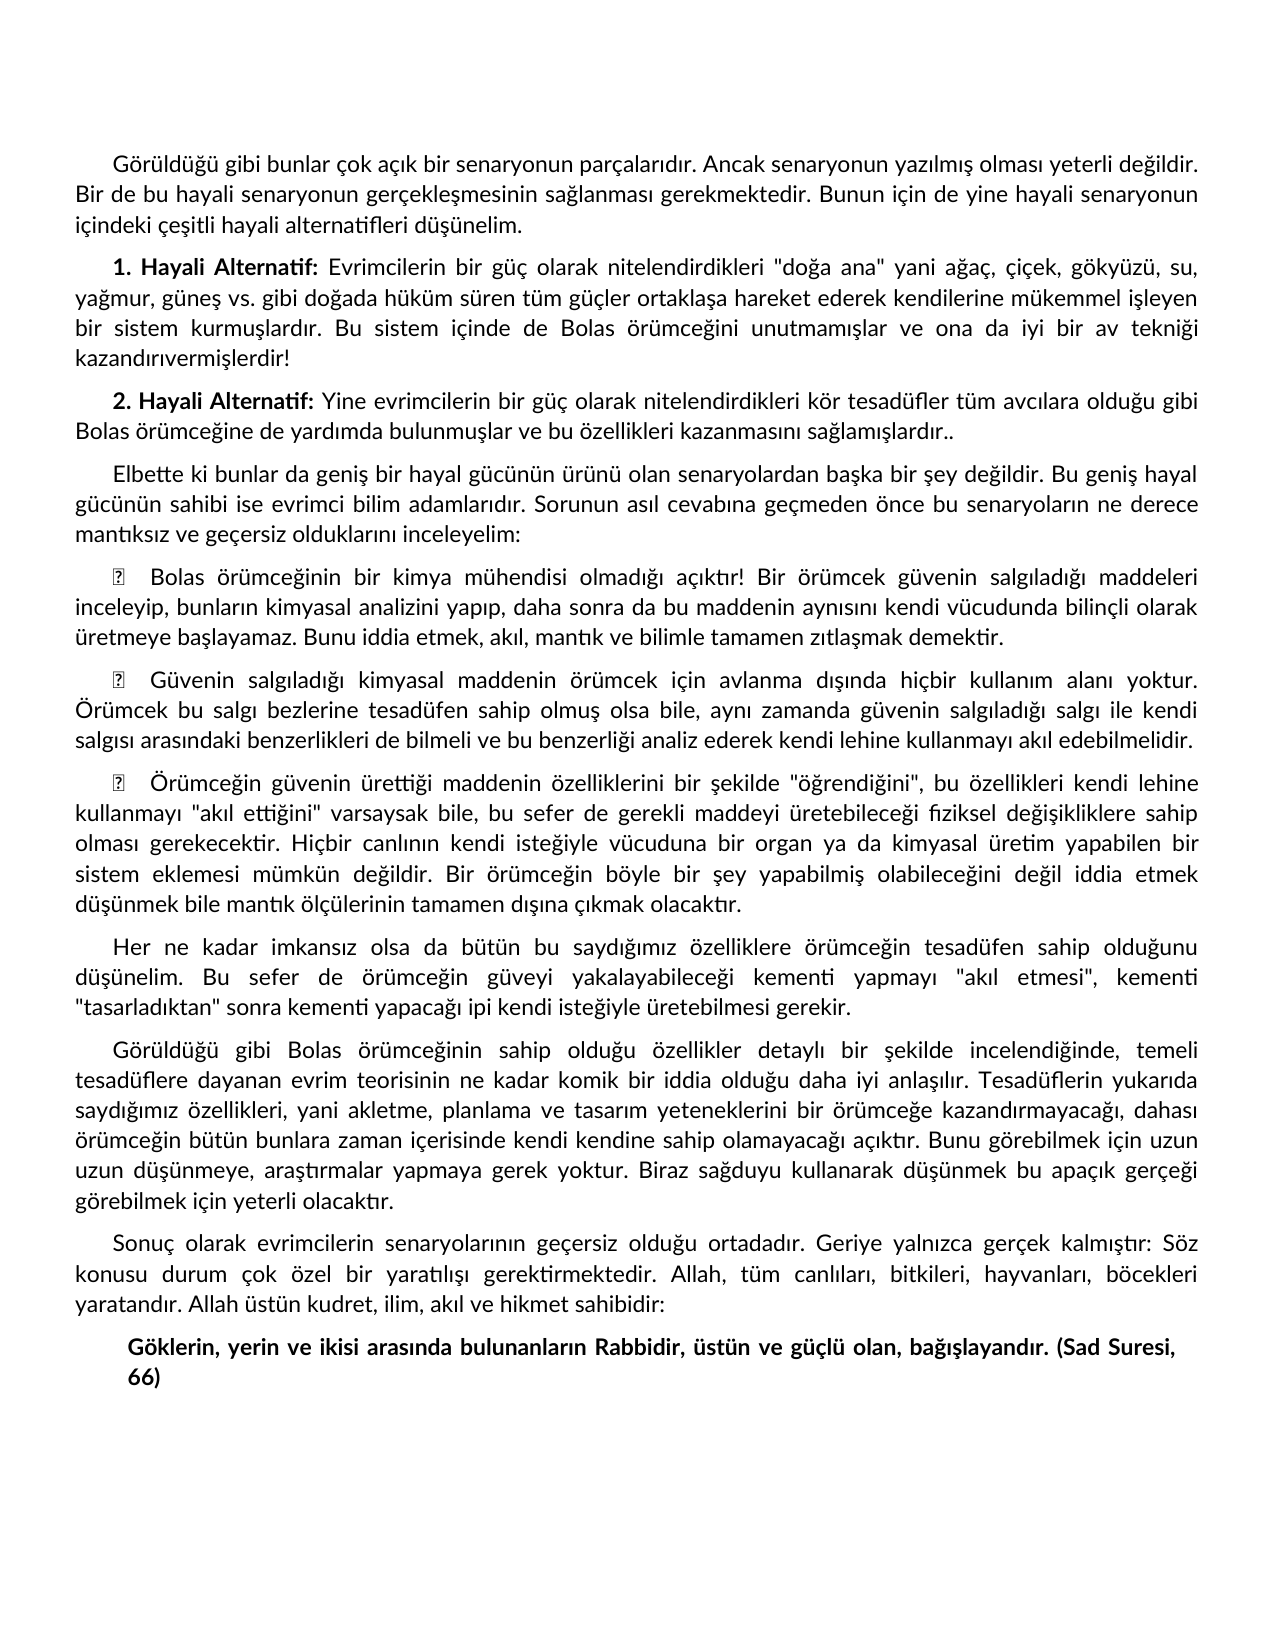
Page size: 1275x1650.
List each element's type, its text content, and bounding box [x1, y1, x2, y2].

text  Güvenin salgıladığı kimyasal maddenin örümcek için avlanma dışında hiçbir kullanım alanı yoktur. Örümcek bu salgı bezlerine tesadüfen sahip olmuş olsa bile, aynı zamanda güvenin salgıladığı salgı ile kendi salgısı arasındaki benzerlikleri de bilmeli ve bu benzerliği analiz ederek kendi lehine kullanmayı akıl edebilmelidir. [75, 666, 1200, 753]
text  Örümceğin güvenin ürettiği maddenin özelliklerini bir şekilde "öğrendiğini", bu özellikleri kendi lehine kullanmayı "akıl ettiğini" varsaysak bile, bu sefer de gerekli maddeyi üretebileceği fiziksel değişikliklere sahip olması gerekecektir. Hiçbir canlının kendi isteğiyle vücuduna bir organ ya da kimyasal üretim yapabilen bir sistem eklemesi mümkün değildir. Bir örümceğin böyle bir şey yapabilmiş olabileceğini değil iddia etmek düşünmek bile mantık ölçülerinin tamamen dışına çıkmak olacaktır. [75, 769, 1200, 917]
text Görüldüğü gibi bunlar çok açık bir senaryonun parçalarıdır. Ancak senaryonun yazılmış olması yeterli değildir. Bir de bu hayali senaryonun gerçekleşmesinin sağlanması gerekmektedir. Bunun için de yine hayali senaryonun içindeki çeşitli hayali alternatifleri düşünelim. [75, 150, 1200, 238]
text 2. Hayali Alternatif: Yine evrimcilerin bir güç olarak nitelendirdikleri kör tesadüfler tüm avcılara olduğu gibi Bolas örümceğine de yardımda bulunmuşlar ve bu özellikleri kazanmasını sağlamışlardır.. [75, 386, 1200, 444]
text Sonuç olarak evrimcilerin senaryolarının geçersiz olduğu ortadadır. Geriye yalnızca gerçek kalmıştır: Söz konusu durum çok özel bir yaratılışı gerektirmektedir. Allah, tüm canlıları, bitkileri, hayvanları, böcekleri yaratandır. Allah üstün kudret, ilim, akıl ve hikmet sahibidir: [75, 1229, 1200, 1317]
text 1. Hayali Alternatif: Evrimcilerin bir güç olarak nitelendirdikleri "doğa ana" yani ağaç, çiçek, gökyüzü, su, yağmur, güneş vs. gibi doğada hüküm süren tüm güçler ortaklaşa hareket ederek kendilerine mükemmel işleyen bir sistem kurmuşlardır. Bu sistem içinde de Bolas örümceğini unutmamışlar ve ona da iyi bir av tekniği kazandırıvermişlerdir! [75, 253, 1200, 371]
text Elbette ki bunlar da geniş bir hayal gücünün ürünü olan senaryolardan başka bir şey değildir. Bu geniş hayal gücünün sahibi ise evrimci bilim adamlarıdır. Sorunun asıl cevabına geçmeden önce bu senaryoların ne derece mantıksız ve geçersiz olduklarını inceleyelim: [75, 459, 1200, 547]
text Her ne kadar imkansız olsa da bütün bu saydığımız özelliklere örümceğin tesadüfen sahip olduğunu düşünelim. Bu sefer de örümceğin güveyi yakalayabileceği kementi yapmayı "akıl etmesi", kementi "tasarladıktan" sonra kementi yapacağı ipi kendi isteğiyle üretebilmesi gerekir. [75, 932, 1200, 1020]
text Göklerin, yerin ve ikisi arasında bulunanların Rabbidir, üstün ve güçlü olan, bağışlayandır. (Sad Suresi, 66) [127, 1332, 1177, 1390]
text  Bolas örümceğinin bir kimya mühendisi olmadığı açıktır! Bir örümcek güvenin salgıladığı maddeleri inceleyip, bunların kimyasal analizini yapıp, daha sonra da bu maddenin aynısını kendi vücudunda bilinçli olarak üretmeye başlayamaz. Bunu iddia etmek, akıl, mantık ve bilimle tamamen zıtlaşmak demektir. [75, 562, 1200, 650]
text Görüldüğü gibi Bolas örümceğinin sahip olduğu özellikler detaylı bir şekilde incelendiğinde, temeli tesadüflere dayanan evrim teorisinin ne kadar komik bir iddia olduğu daha iyi anlaşılır. Tesadüflerin yukarıda saydığımız özellikleri, yani akletme, planlama ve tasarım yeteneklerini bir örümceğe kazandırmayacağı, dahası örümceğin bütün bunlara zaman içerisinde kendi kendine sahip olamayacağı açıktır. Bunu görebilmek için uzun uzun düşünmeye, araştırmalar yapmaya gerek yoktur. Biraz sağduyu kullanarak düşünmek bu apaçık gerçeği görebilmek için yeterli olacaktır. [75, 1035, 1200, 1214]
